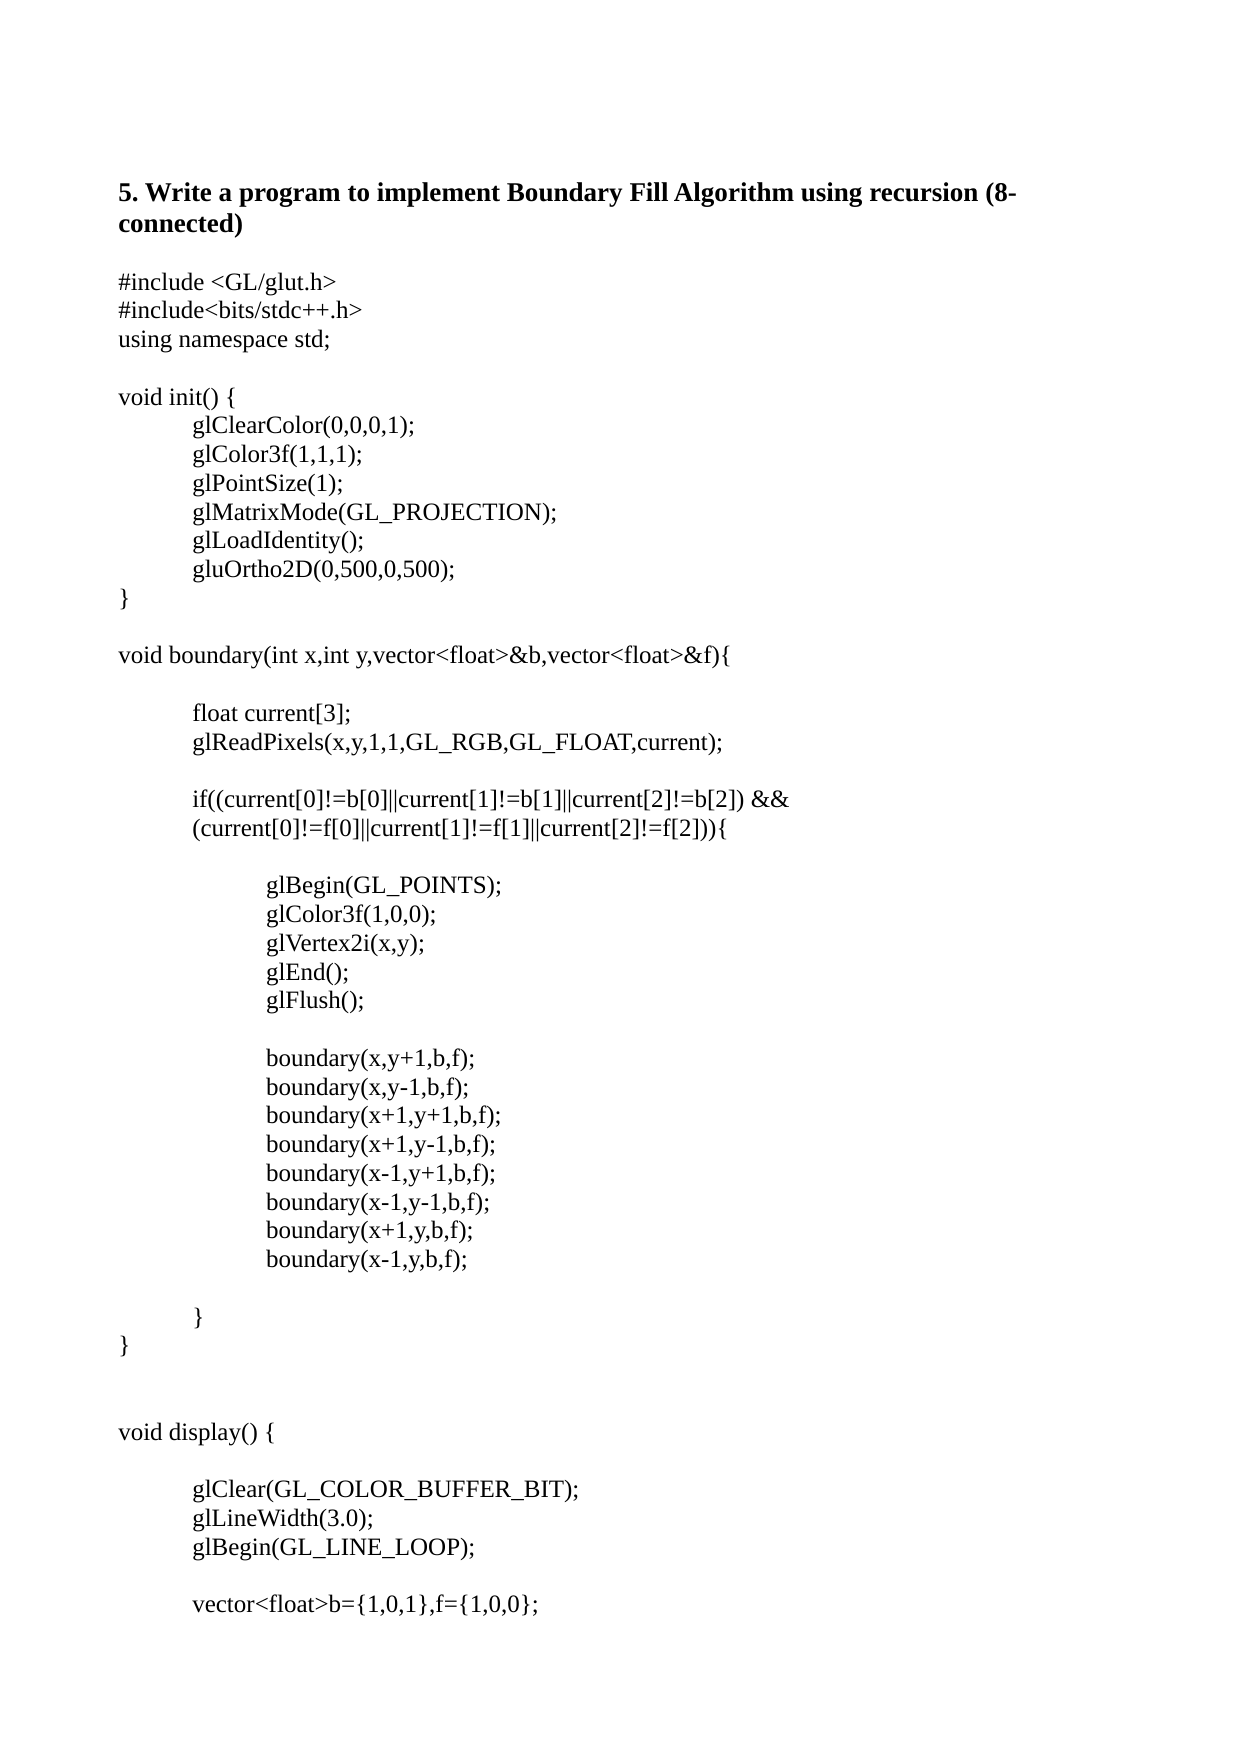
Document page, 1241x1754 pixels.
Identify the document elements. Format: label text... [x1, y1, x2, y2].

text void boundary(int x,int y,vector<float>&b,vector<float>&f){ [118, 640, 1122, 669]
text glClear(GL_COLOR_BUFFER_BIT); [118, 1474, 1122, 1503]
text glPointSize(1); [118, 468, 1122, 497]
text glLoadIdentity(); [118, 525, 1122, 554]
text using namespace std; [118, 324, 1122, 353]
text boundary(x+1,y-1,b,f); [118, 1129, 1122, 1158]
text glEnd(); [118, 957, 1122, 985]
text vector<float>b={1,0,1},f={1,0,0}; [118, 1589, 1122, 1618]
text glBegin(GL_POINTS); [118, 870, 1122, 899]
text void init() { [118, 382, 1122, 410]
text } [118, 1330, 1122, 1359]
text boundary(x,y+1,b,f); [118, 1043, 1122, 1072]
text boundary(x,y-1,b,f); [118, 1072, 1122, 1100]
text boundary(x-1,y-1,b,f); [118, 1187, 1122, 1215]
text glMatrixMode(GL_PROJECTION); [118, 497, 1122, 525]
text glClearColor(0,0,0,1); [118, 410, 1122, 439]
text boundary(x-1,y+1,b,f); [118, 1158, 1122, 1187]
text glColor3f(1,1,1); [118, 439, 1122, 468]
text float current[3]; [118, 698, 1122, 727]
text glVertex2i(x,y); [118, 928, 1122, 957]
text glColor3f(1,0,0); [118, 899, 1122, 928]
text (current[0]!=f[0]||current[1]!=f[1]||current[2]!=f[2])){ [118, 813, 1122, 842]
text gluOrtho2D(0,500,0,500); [118, 554, 1122, 583]
text boundary(x+1,y,b,f); [118, 1215, 1122, 1244]
text glFlush(); [118, 985, 1122, 1014]
text if((current[0]!=b[0]||current[1]!=b[1]||current[2]!=b[2]) && [118, 784, 1122, 813]
text boundary(x-1,y,b,f); [118, 1244, 1122, 1273]
text } [118, 1302, 1122, 1330]
text #include <GL/glut.h> [118, 267, 1122, 295]
text glLineWidth(3.0); [118, 1503, 1122, 1532]
text glReadPixels(x,y,1,1,GL_RGB,GL_FLOAT,current); [118, 727, 1122, 755]
text boundary(x+1,y+1,b,f); [118, 1100, 1122, 1129]
text #include<bits/stdc++.h> [118, 295, 1122, 324]
text } [118, 583, 1122, 612]
text 5. Write a program to implement Boundary Fill Algorithm using recursion (8-connected) [118, 176, 1122, 238]
text void display() { [118, 1417, 1122, 1445]
text glBegin(GL_LINE_LOOP); [118, 1532, 1122, 1560]
